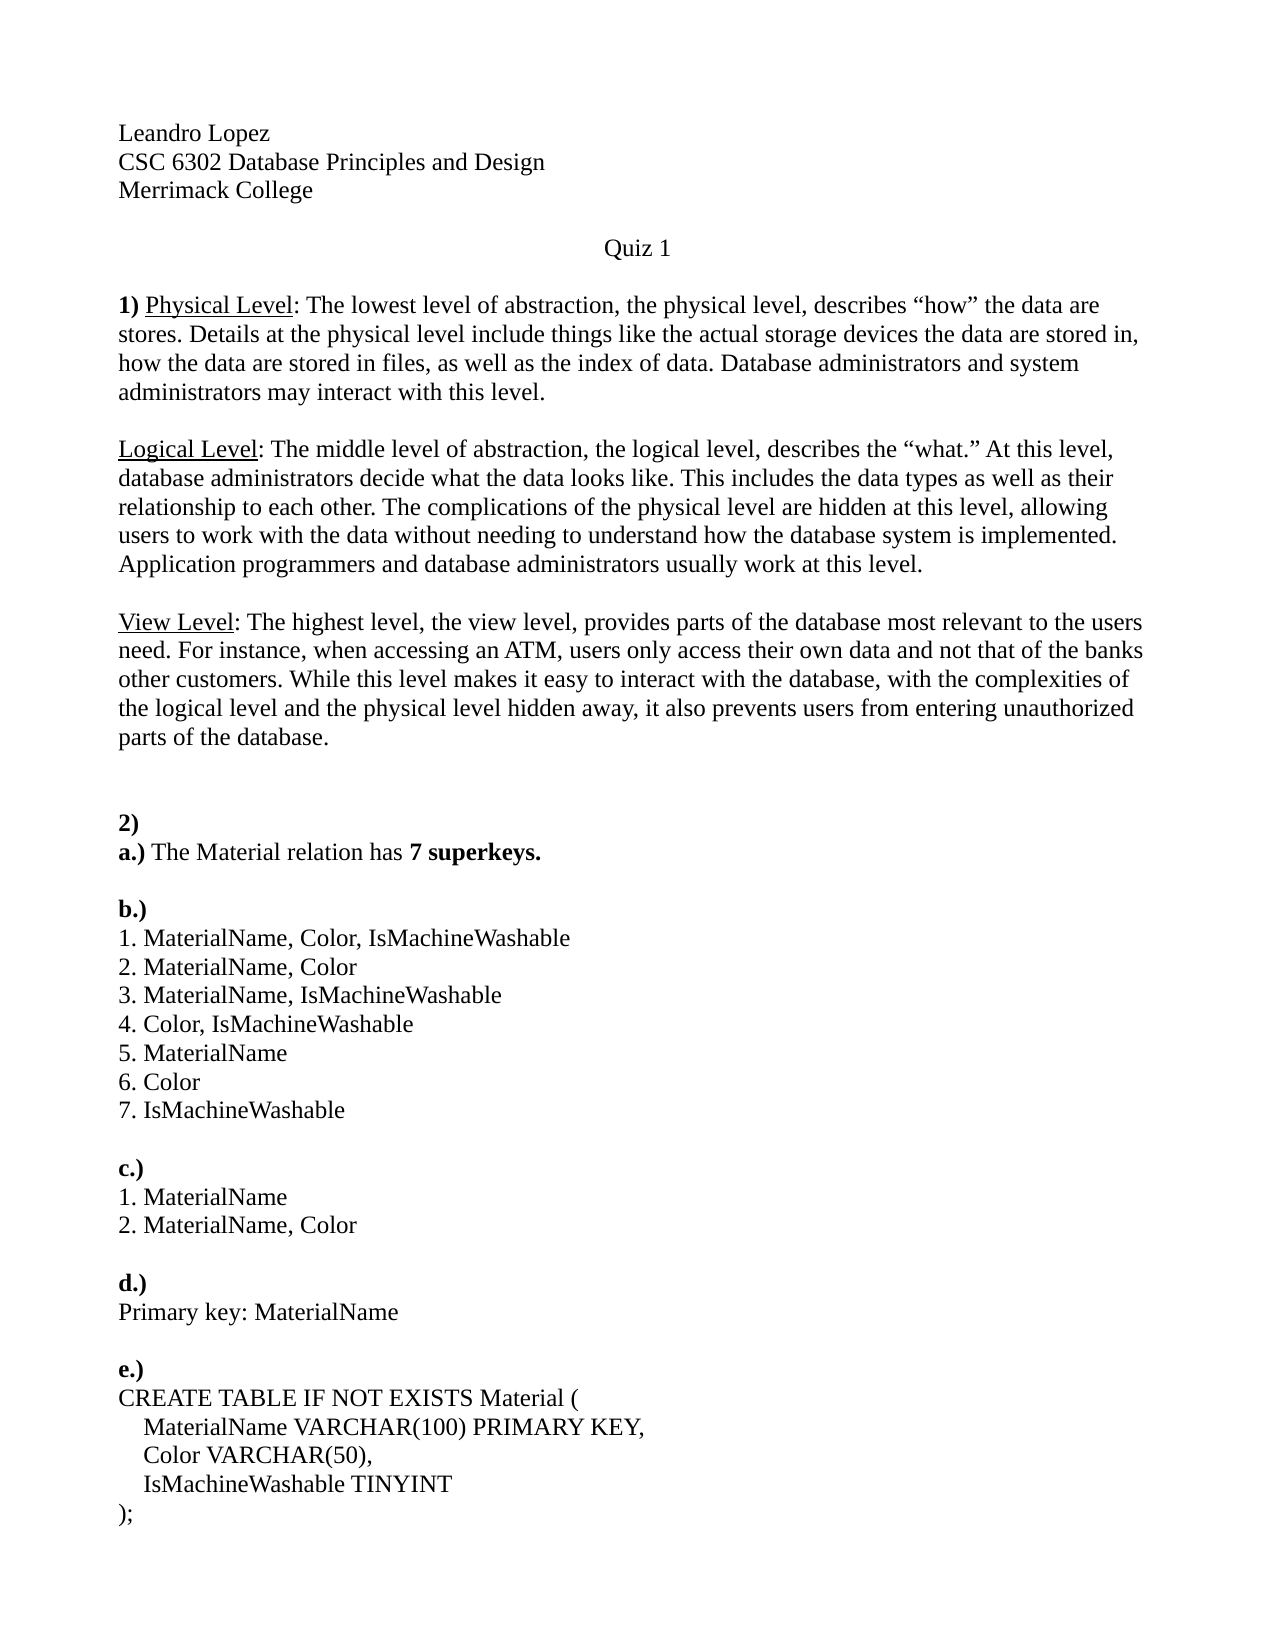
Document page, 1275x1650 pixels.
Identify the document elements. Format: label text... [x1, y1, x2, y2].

text 2) [118, 808, 1157, 837]
text Primary key: MaterialName [118, 1297, 1157, 1326]
text a.) The Material relation has 7 superkeys. [118, 837, 1157, 866]
text 1. MaterialName, Color, IsMachineWashable [118, 923, 1157, 952]
text MaterialName VARCHAR(100) PRIMARY KEY, [118, 1412, 1157, 1441]
text 1) Physical Level: The lowest level of abstraction, the physical level, describes “how” the data are stores. Details at the physical level include things like the actual storage devices the data are stored in, how the data are stored in files, as well as the index of data. Database administrators and system administrators may interact with this level. [118, 291, 1157, 406]
text 1. MaterialName [118, 1182, 1157, 1211]
text 3. MaterialName, IsMachineWashable [118, 981, 1157, 1009]
text 7. IsMachineWashable [118, 1096, 1157, 1124]
text ); [118, 1498, 1157, 1527]
text Leandro Lopez [118, 118, 1157, 147]
text CSC 6302 Database Principles and Design [118, 147, 1157, 176]
text e.) CREATE TABLE IF NOT EXISTS Material ( [118, 1354, 1157, 1412]
text 6. Color [118, 1067, 1157, 1096]
text Logical Level: The middle level of abstraction, the logical level, describes the “what.” At this level, database administrators decide what the data looks like. This includes the data types as well as their relationship to each other. The complications of the physical level are hidden at this level, allowing users to work with the data without needing to understand how the database system is implemented. Application programmers and database administrators usually work at this level. View Level: The highest level, the view level, provides parts of the database most relevant to the users need. For instance, when accessing an ATM, users only access their own data and not that of the banks other customers. While this level makes it easy to interact with the database, with the complexities of the logical level and the physical level hidden away, it also prevents users from entering unauthorized parts of the database. [118, 434, 1157, 751]
text 2. MaterialName, Color [118, 952, 1157, 981]
text 2. MaterialName, Color [118, 1211, 1157, 1239]
text d.) [118, 1268, 1157, 1297]
text Merrimack College [118, 176, 1157, 204]
text c.) [118, 1153, 1157, 1182]
text 4. Color, IsMachineWashable [118, 1009, 1157, 1038]
text 5. MaterialName [118, 1038, 1157, 1067]
text b.) [118, 894, 1157, 923]
text Color VARCHAR(50), [118, 1441, 1157, 1469]
text IsMachineWashable TINYINT [118, 1469, 1157, 1498]
text Quiz 1 [118, 233, 1157, 262]
